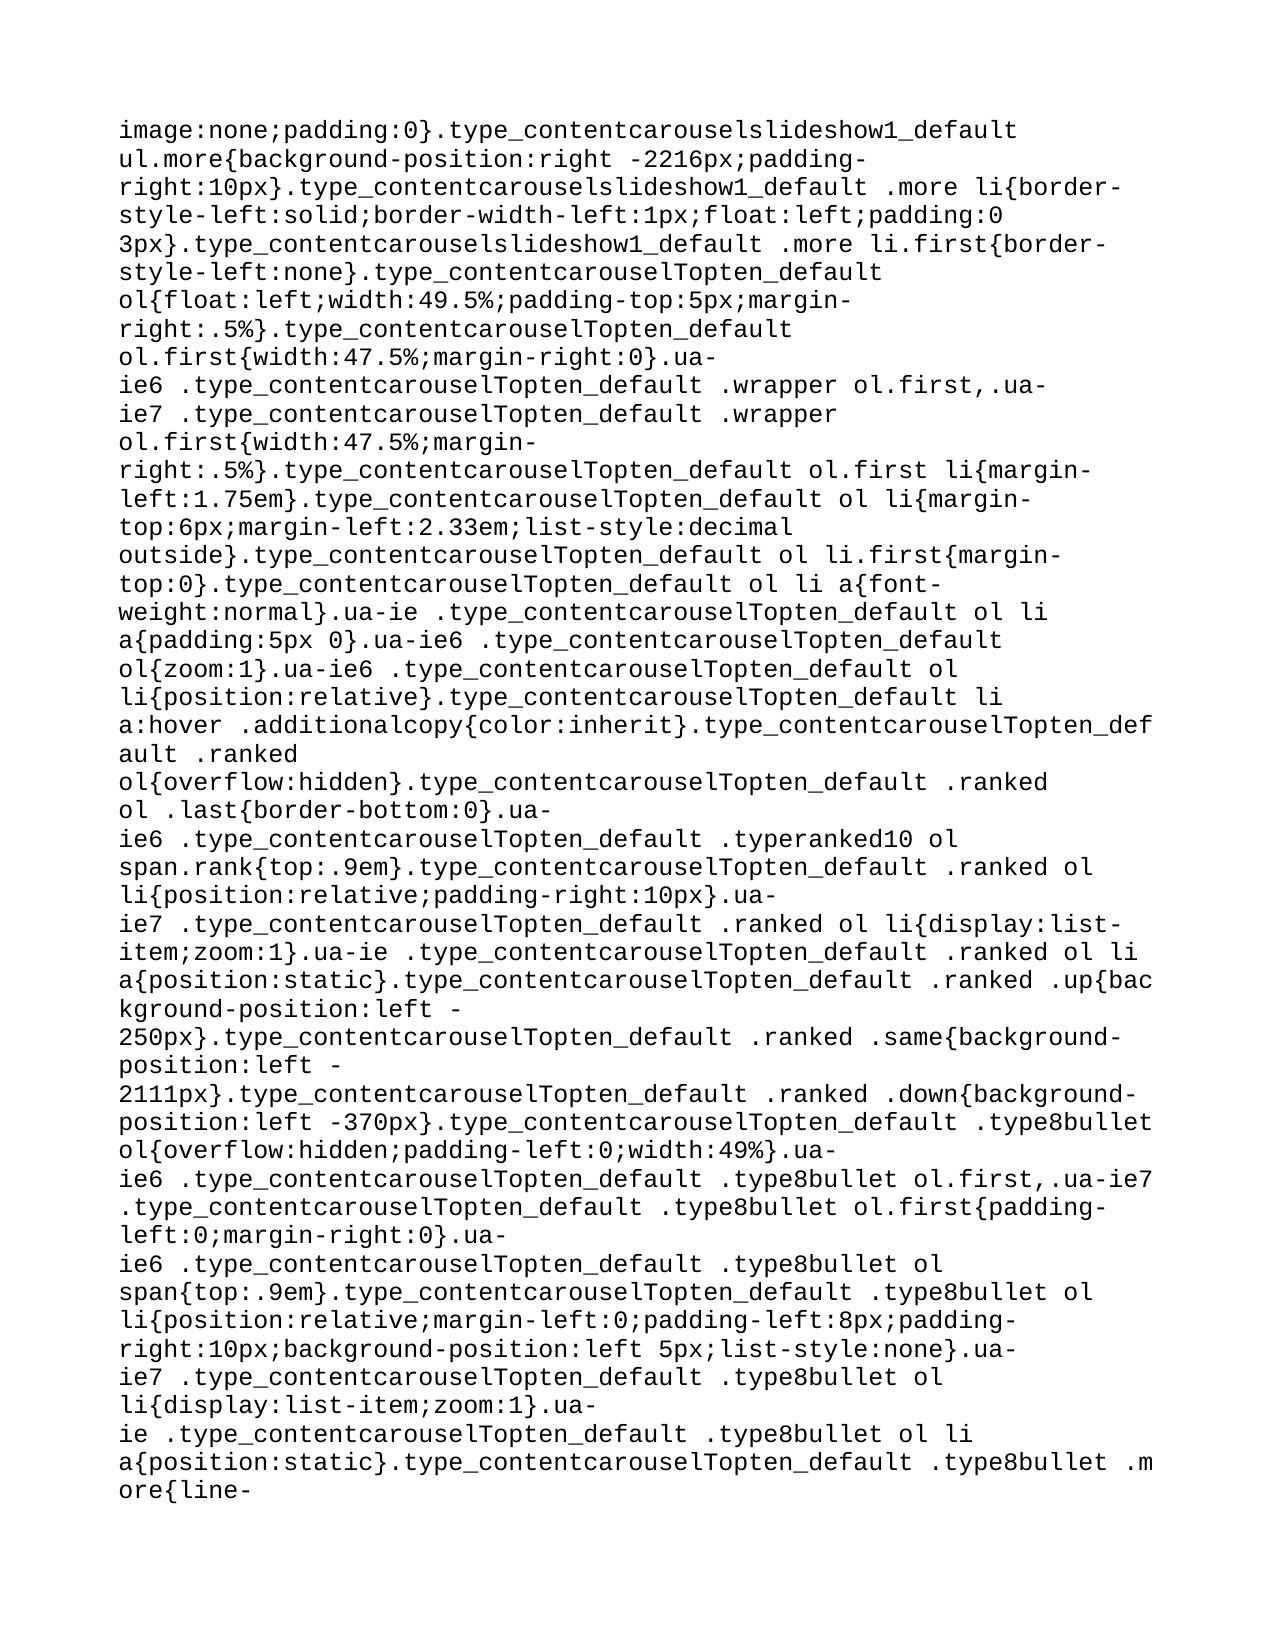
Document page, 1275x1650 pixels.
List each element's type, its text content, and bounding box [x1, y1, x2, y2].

text image:none;padding:0}.type_contentcarouselslideshow1_default ul.more{background-position:right -2216px;padding-right:10px}.type_contentcarouselslideshow1_default .more li{border-style-left:solid;border-width-left:1px;float:left;padding:0 3px}.type_contentcarouselslideshow1_default .more li.first{border-style-left:none}.type_contentcarouselTopten_default ol{float:left;width:49.5%;padding-top:5px;margin-right:.5%}.type_contentcarouselTopten_default ol.first{width:47.5%;margin-right:0}.ua-ie6 .type_contentcarouselTopten_default .wrapper ol.first,.ua-ie7 .type_contentcarouselTopten_default .wrapper ol.first{width:47.5%;margin-right:.5%}.type_contentcarouselTopten_default ol.first li{margin-left:1.75em}.type_contentcarouselTopten_default ol li{margin-top:6px;margin-left:2.33em;list-style:decimal outside}.type_contentcarouselTopten_default ol li.first{margin-top:0}.type_contentcarouselTopten_default ol li a{font-weight:normal}.ua-ie .type_contentcarouselTopten_default ol li a{padding:5px 0}.ua-ie6 .type_contentcarouselTopten_default ol{zoom:1}.ua-ie6 .type_contentcarouselTopten_default ol li{position:relative}.type_contentcarouselTopten_default li a:hover .additionalcopy{color:inherit}.type_contentcarouselTopten_default .ranked ol{overflow:hidden}.type_contentcarouselTopten_default .ranked ol .last{border-bottom:0}.ua-ie6 .type_contentcarouselTopten_default .typeranked10 ol span.rank{top:.9em}.type_contentcarouselTopten_default .ranked ol li{position:relative;padding-right:10px}.ua-ie7 .type_contentcarouselTopten_default .ranked ol li{display:list-item;zoom:1}.ua-ie .type_contentcarouselTopten_default .ranked ol li a{position:static}.type_contentcarouselTopten_default .ranked .up{background-position:left -250px}.type_contentcarouselTopten_default .ranked .same{background-position:left -2111px}.type_contentcarouselTopten_default .ranked .down{background-position:left -370px}.type_contentcarouselTopten_default .type8bullet ol{overflow:hidden;padding-left:0;width:49%}.ua-ie6 .type_contentcarouselTopten_default .type8bullet ol.first,.ua-ie7 .type_contentcarouselTopten_default .type8bullet ol.first{padding-left:0;margin-right:0}.ua-ie6 .type_contentcarouselTopten_default .type8bullet ol span{top:.9em}.type_contentcarouselTopten_default .type8bullet ol li{position:relative;margin-left:0;padding-left:8px;padding-right:10px;background-position:left 5px;list-style:none}.ua-ie7 .type_contentcarouselTopten_default .type8bullet ol li{display:list-item;zoom:1}.ua-ie .type_contentcarouselTopten_default .type8bullet ol li a{position:static}.type_contentcarouselTopten_default .type8bullet .more{line- [118, 118, 1157, 1506]
